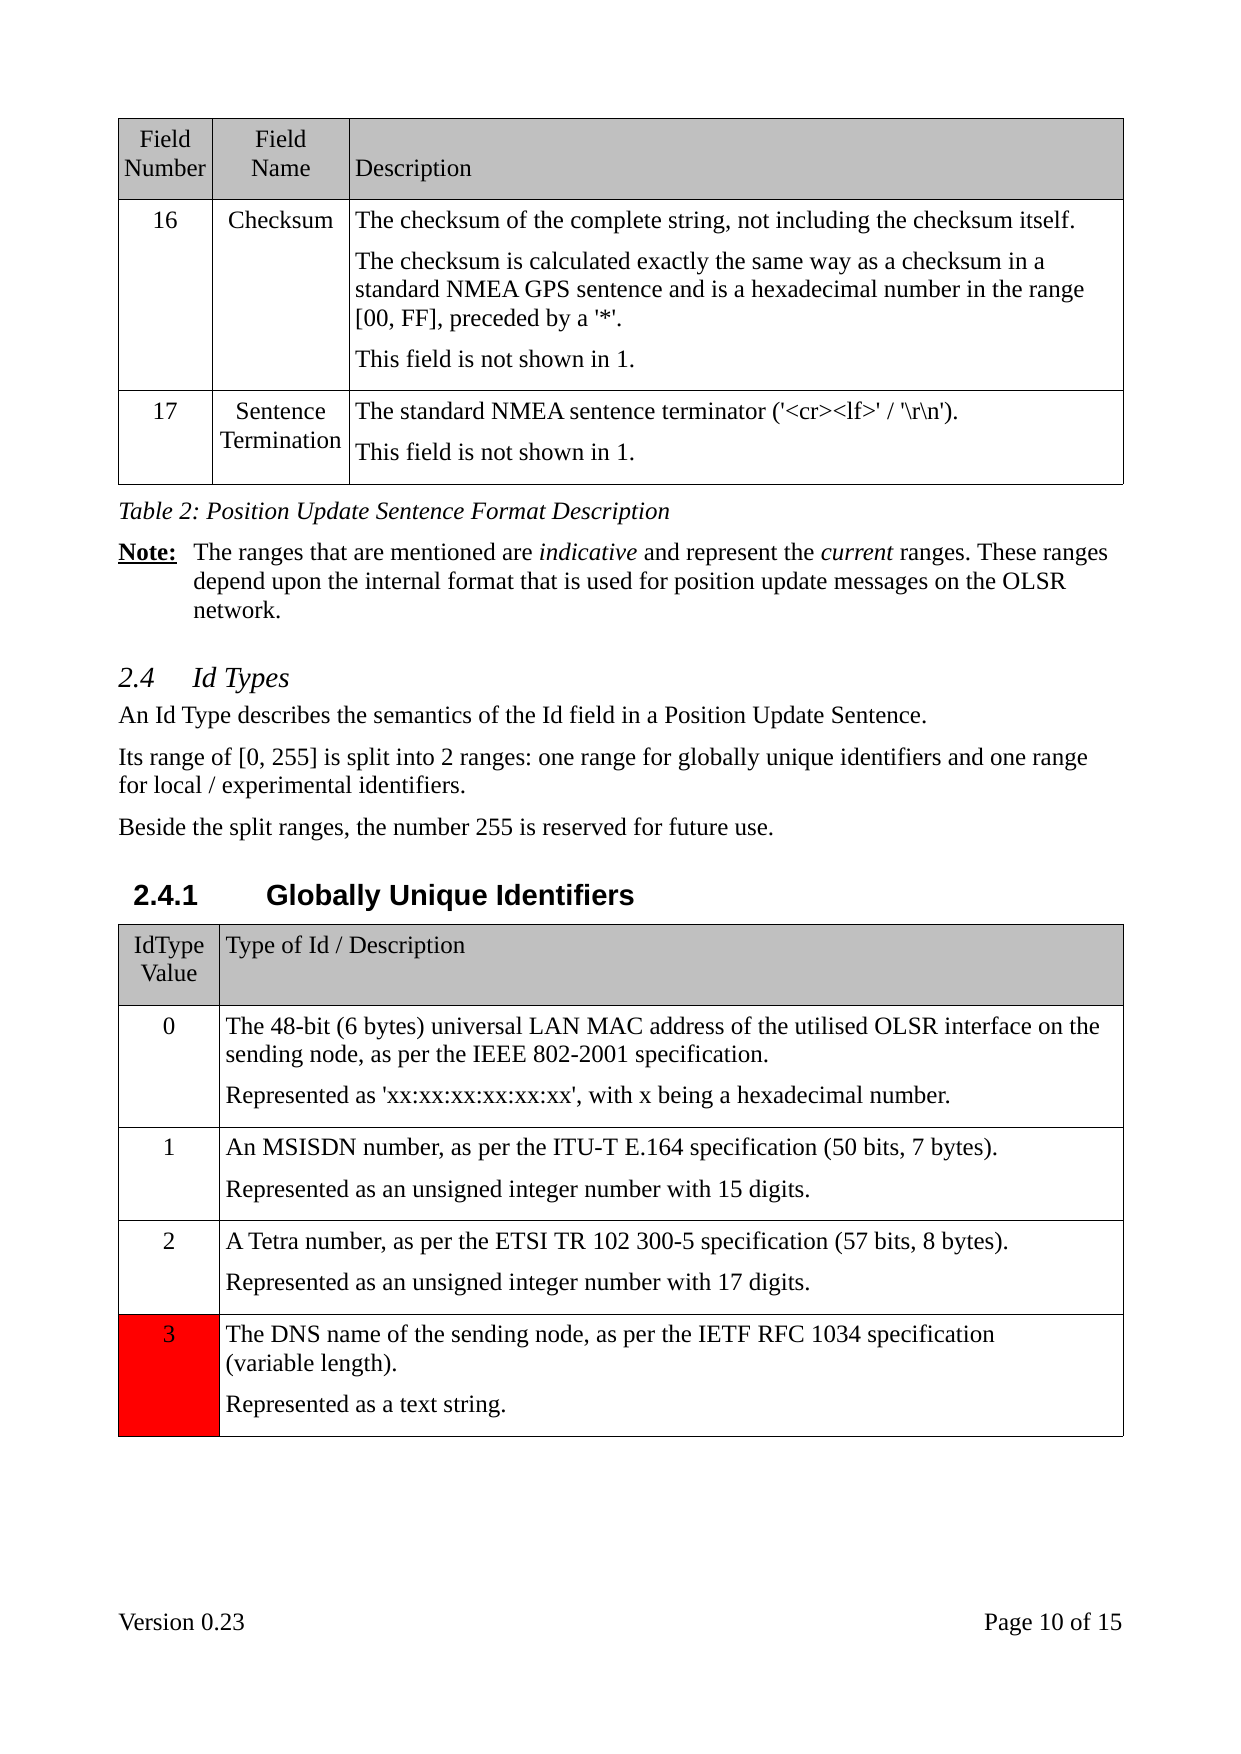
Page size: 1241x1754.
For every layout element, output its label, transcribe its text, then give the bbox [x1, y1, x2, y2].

subtitle Globally Unique Identifiers [118, 878, 1122, 911]
table_cell 1 [119, 1128, 219, 1220]
table_cell The checksum of the complete string, not including the checksum itself. The checksum is calculated exactly the same way as a checksum in a standard NMEA GPS sentence and is a hexadecimal number in the range [00, FF], preceded by a '*'. This field is not shown in Figure 1. [350, 200, 1123, 390]
table_header Description [350, 119, 1123, 199]
table_cell Sentence Termination [213, 391, 349, 483]
table_cell The 48‑bit (6 bytes) universal LAN MAC address of the utilised OLSR interface on the sending node, as per the IEEE 802-2001 specification. Represented as 'xx:xx:xx:xx:xx:xx', with x being a hexadecimal number. [220, 1006, 1123, 1127]
text An Id Type describes the semantics of the Id field in a Position Update Sentence. [118, 700, 1122, 729]
table_cell 0 [119, 1006, 219, 1127]
table_cell The DNS name of the sending node, as per the IETF RFC 1034 specification (variable length). Represented as a text string. [220, 1315, 1123, 1436]
subtitle Id Types [118, 661, 1122, 694]
table_cell The standard NMEA sentence terminator ('<cr><lf>' / '\r\n'). This field is not shown in Figure 1. [350, 391, 1123, 483]
table_header Field Name [213, 119, 349, 199]
table_header IdType Value [119, 925, 219, 1005]
text Note: The ranges that are mentioned are indicative and represent the current ranges. These ranges depend upon the internal format that is used for position update messages on the OLSR network. [118, 537, 1122, 623]
text Beside the split ranges, the number 255 is reserved for future use. [118, 812, 1122, 840]
table_cell A Tetra number, as per the ETSI TR 102 300-5 specification (57 bits, 8 bytes). Represented as an unsigned integer number with 17 digits. [220, 1221, 1123, 1314]
text Table 2: Position Update Sentence Format Description [118, 496, 1122, 525]
table_cell Checksum [213, 200, 349, 390]
table_header Field Number [119, 119, 212, 199]
text Its range of [0, 255] is split into 2 ranges: one range for globally unique identifiers and one range for local / experimental identifiers. [118, 742, 1122, 799]
table_header Type of Id / Description [220, 925, 1123, 1005]
table_cell An MSISDN number, as per the ITU-T E.164 specification (50 bits, 7 bytes). Represented as an unsigned integer number with 15 digits. [220, 1128, 1123, 1220]
table_cell 17 [119, 391, 212, 483]
table_cell 2 [119, 1221, 219, 1314]
table_cell 3 [119, 1315, 219, 1436]
table_cell 16 [119, 200, 212, 390]
